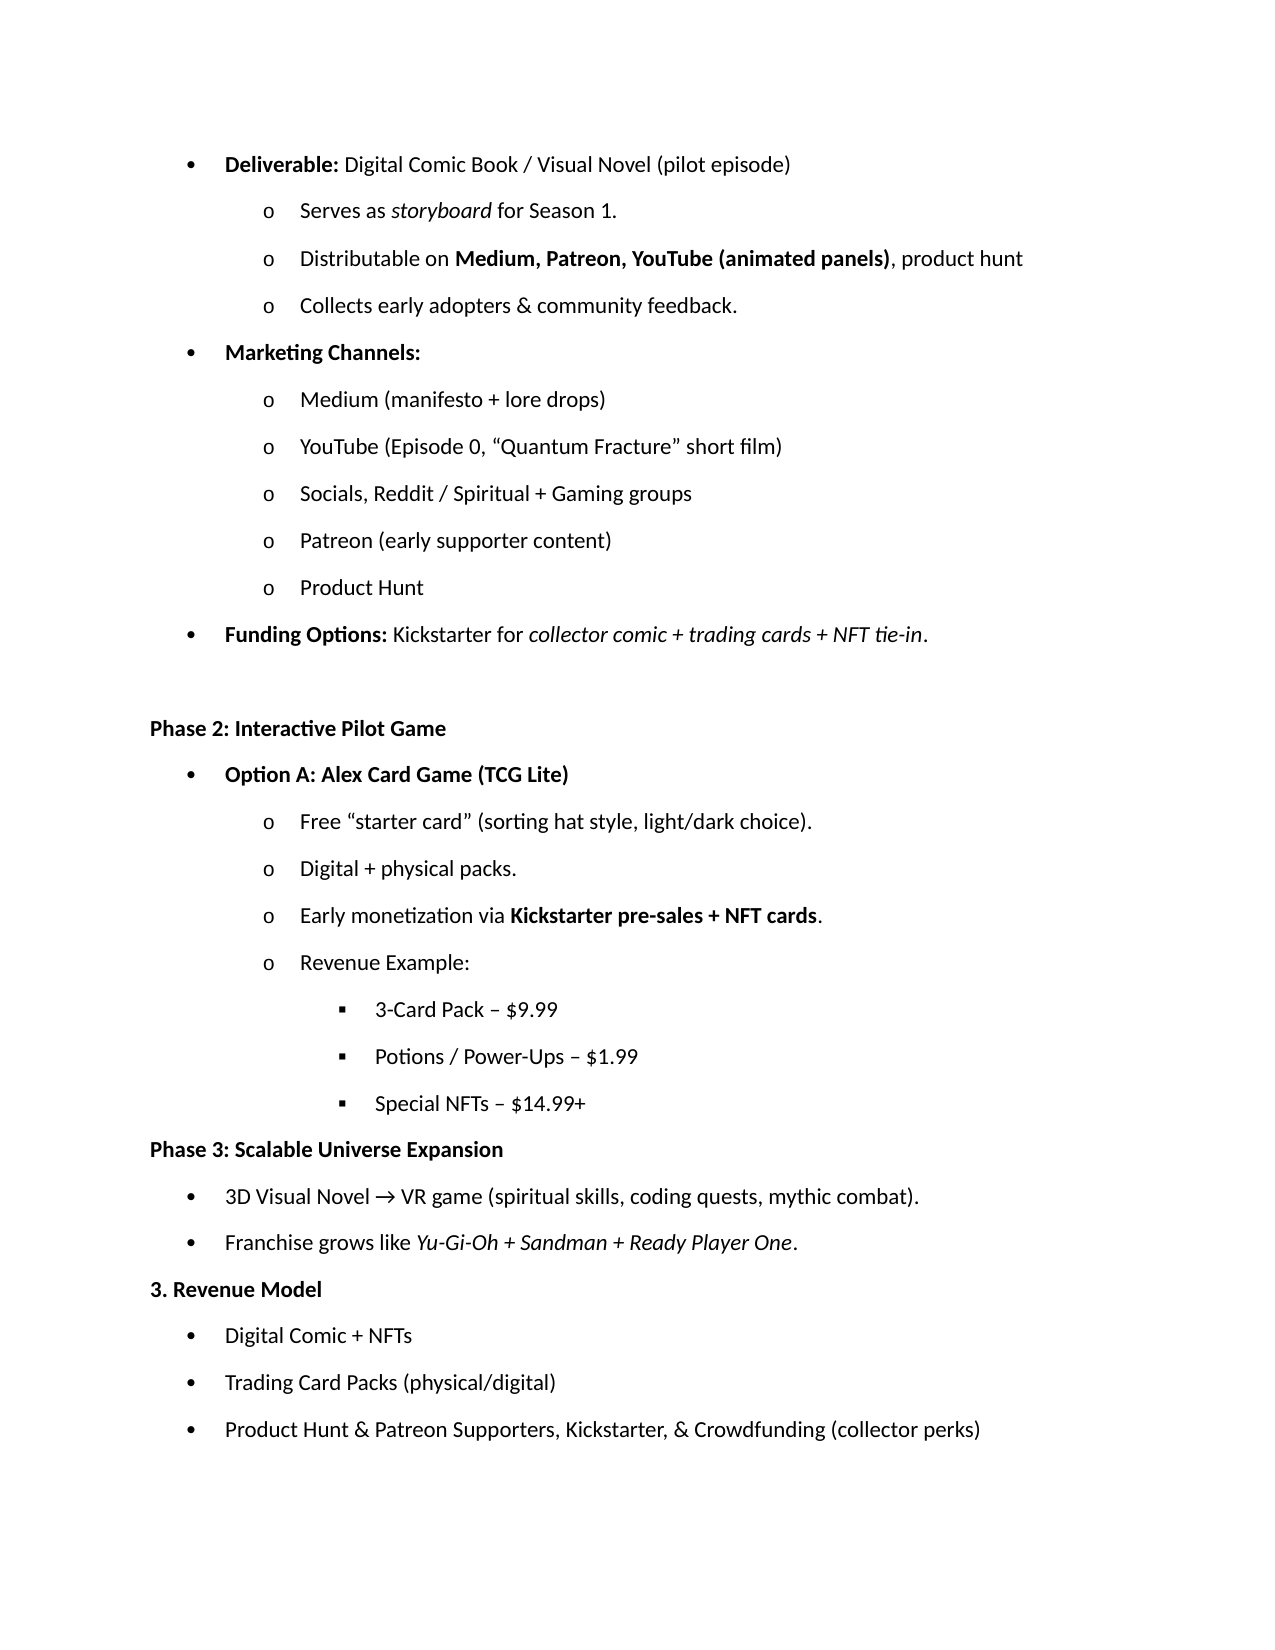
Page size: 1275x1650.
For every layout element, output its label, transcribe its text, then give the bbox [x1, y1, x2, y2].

list Special NFTs – $14.99+ [337, 1089, 1125, 1117]
list Distributable on Medium, Patreon, YouTube (animated panels), product hunt [262, 244, 1125, 272]
list Product Hunt [262, 573, 1125, 602]
list Option A: Alex Card Game (TCG Lite) [187, 760, 1125, 788]
text Phase 2: Interactive Pilot Game [150, 714, 1125, 742]
list Trading Card Packs (physical/digital) [187, 1368, 1125, 1396]
list Franchise grows like Yu-Gi-Oh + Sandman + Ready Player One. [187, 1228, 1125, 1256]
list Serves as storyboard for Season 1. [262, 197, 1125, 225]
list Digital + physical packs. [262, 854, 1125, 883]
list 3D Visual Novel → VR game (spiritual skills, coding quests, mythic combat). [187, 1182, 1125, 1210]
list Potions / Power-Ups – $1.99 [337, 1042, 1125, 1070]
text Phase 3: Scalable Universe Expansion [150, 1135, 1125, 1163]
list YouTube (Episode 0, “Quantum Fracture” short film) [262, 432, 1125, 460]
text 3. Revenue Model [150, 1275, 1125, 1303]
list Funding Options: Kickstarter for collector comic + trading cards + NFT tie-in. [187, 621, 1125, 649]
list Product Hunt & Patreon Supporters, Kickstarter, & Crowdfunding (collector perks) [187, 1415, 1125, 1443]
list Socials, Reddit / Spiritual + Gaming groups [262, 479, 1125, 508]
list Medium (manifesto + lore drops) [262, 385, 1125, 413]
list Marketing Channels: [187, 338, 1125, 366]
list Deliverable: Digital Comic Book / Visual Novel (pilot episode) [187, 150, 1125, 178]
list Patreon (early supporter content) [262, 526, 1125, 555]
list Early monetization via Kickstarter pre-sales + NFT cards. [262, 901, 1125, 930]
list Free “starter card” (sorting hat style, light/dark choice). [262, 807, 1125, 835]
list Digital Comic + NFTs [187, 1322, 1125, 1349]
list 3-Card Pack – $9.99 [337, 996, 1125, 1024]
list Collects early adopters & community feedback. [262, 291, 1125, 319]
list Revenue Example: [262, 948, 1125, 977]
